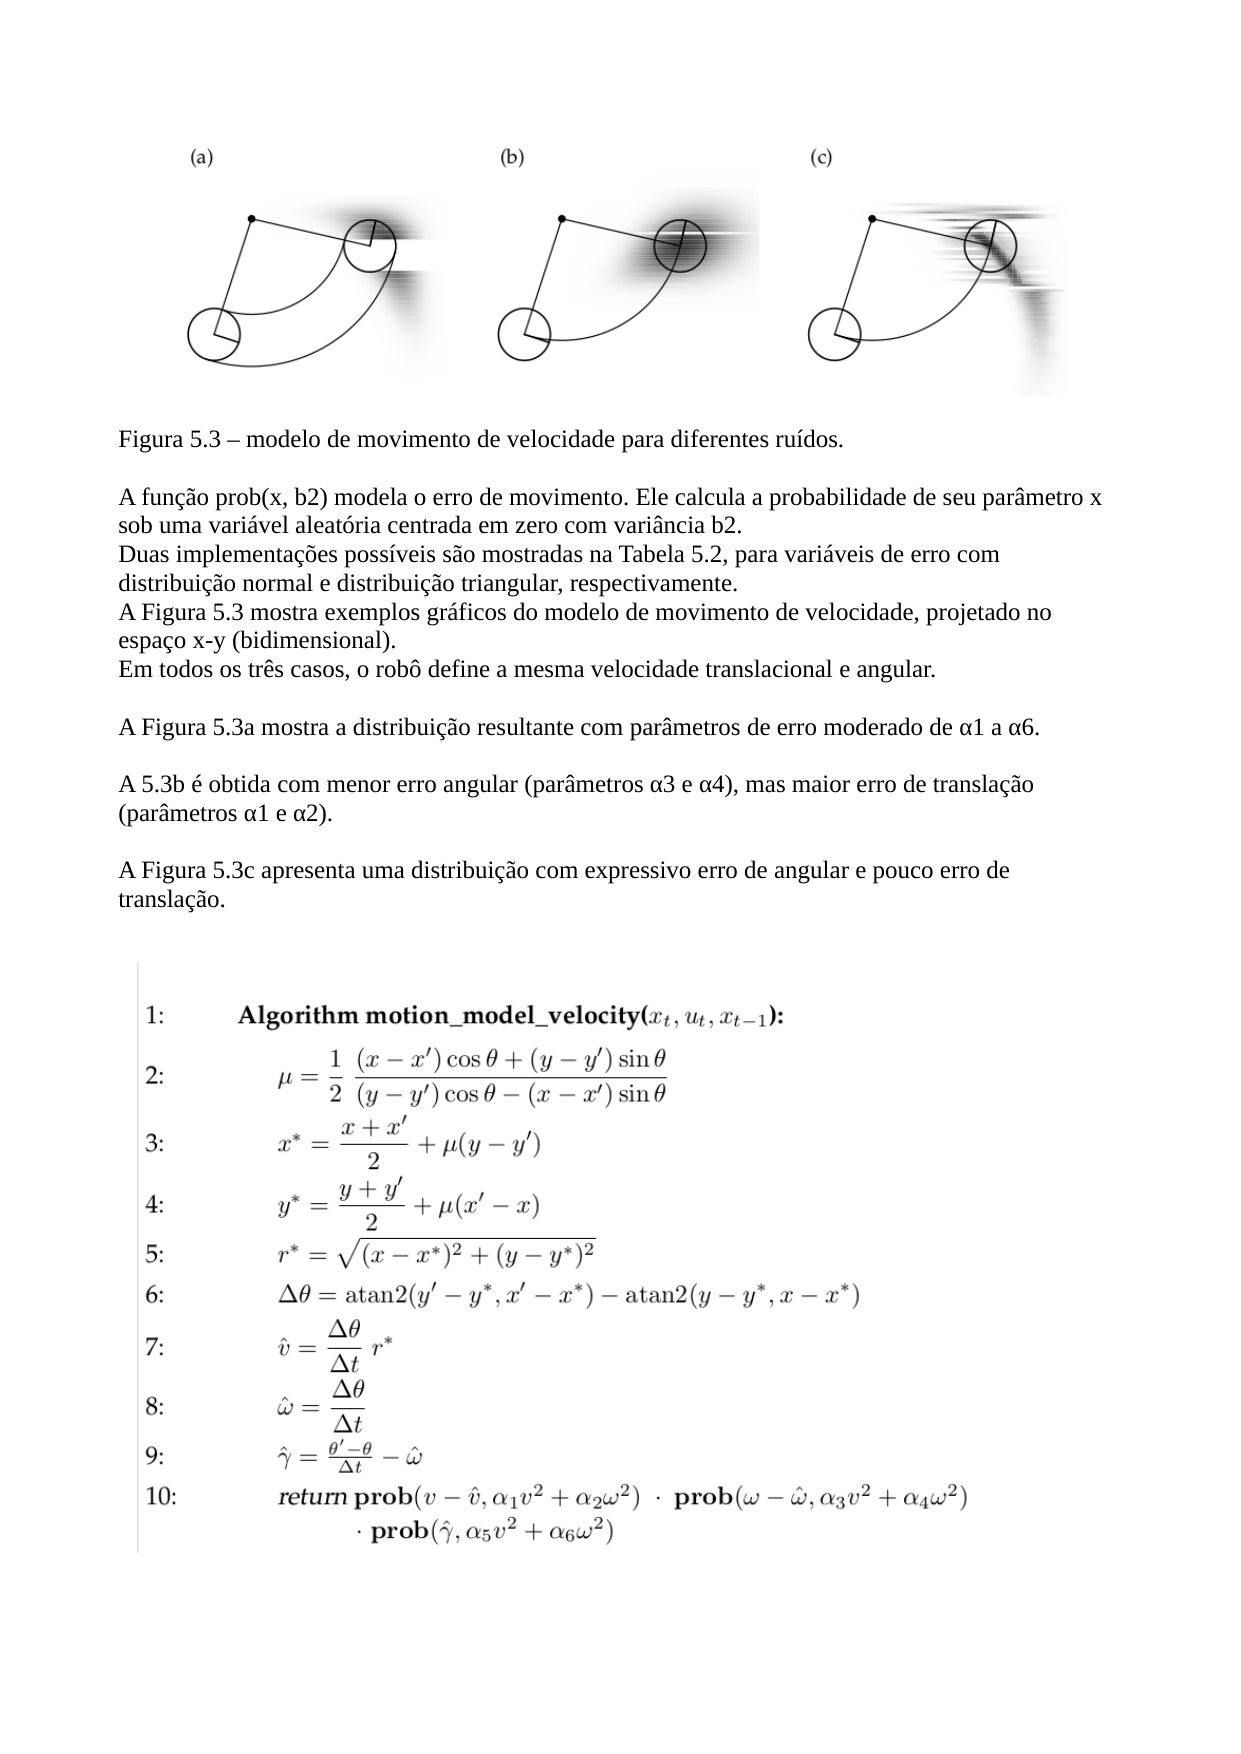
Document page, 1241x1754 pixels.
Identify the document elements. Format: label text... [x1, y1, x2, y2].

text A Figura 5.3a mostra a distribuição resultante com parâmetros de erro moderado de α1 a α6. [118, 712, 1122, 741]
text A 5.3b é obtida com menor erro angular (parâmetros α3 e α4), mas maior erro de translação (parâmetros α1 e α2). [118, 769, 1122, 827]
text Figura 5.3 – modelo de movimento de velocidade para diferentes ruídos. [118, 424, 1122, 453]
text A função prob(x, b2) modela o erro de movimento. Ele calcula a probabilidade de seu parâmetro x sob uma variável aleatória centrada em zero com variância b2. [118, 482, 1122, 539]
picture [167, 138, 1073, 396]
text Duas implementações possíveis são mostradas na Tabela 5.2, para variáveis de erro com distribuição normal e distribuição triangular, respectivamente. [118, 539, 1122, 597]
text A Figura 5.3c apresenta uma distribuição com expressivo erro de angular e pouco erro de translação. [118, 856, 1122, 913]
picture [137, 962, 995, 1553]
text A Figura 5.3 mostra exemplos gráficos do modelo de movimento de velocidade, projetado no espaço x-y (bidimensional). [118, 597, 1122, 654]
text Em todos os três casos, o robô define a mesma velocidade translacional e angular. [118, 654, 1122, 683]
